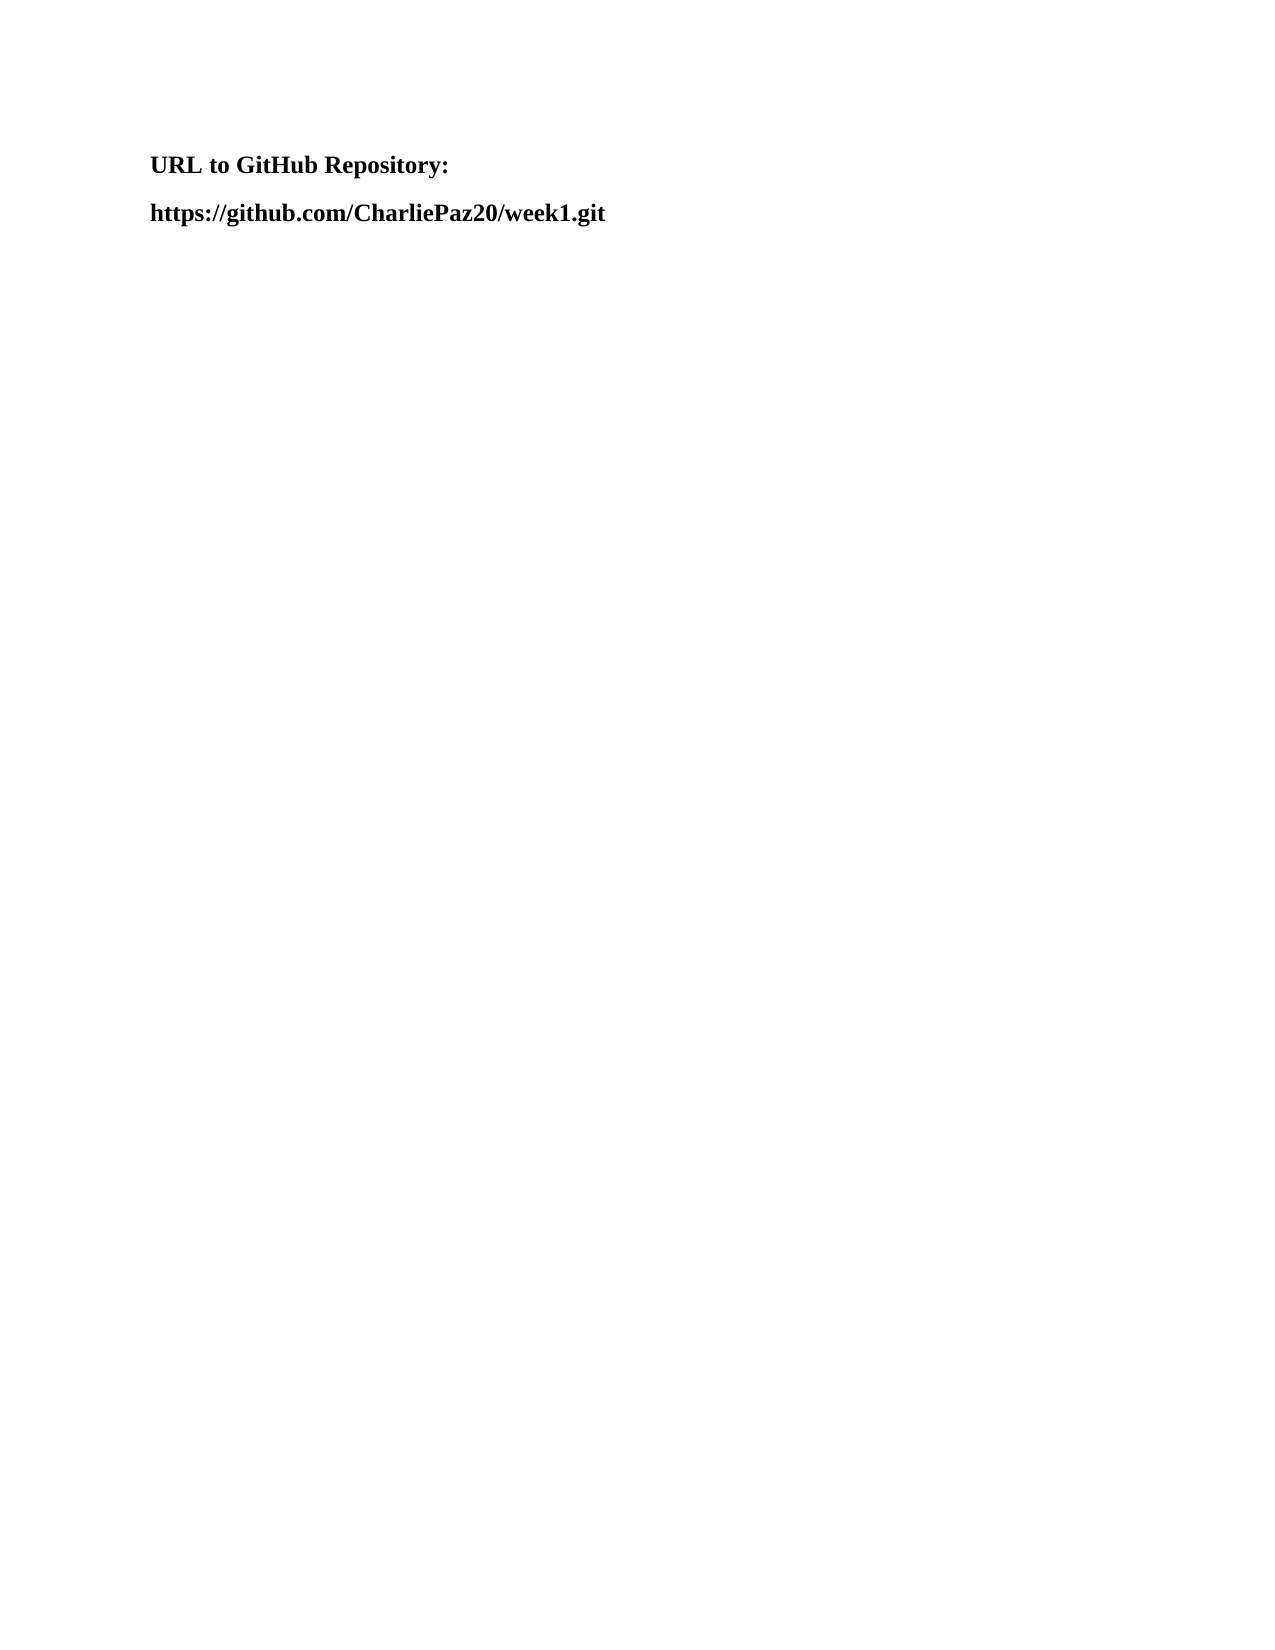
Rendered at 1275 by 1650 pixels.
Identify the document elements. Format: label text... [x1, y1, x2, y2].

text URL to GitHub Repository: [150, 150, 1125, 179]
text https://github.com/CharliePaz20/week1.git [150, 198, 1125, 226]
